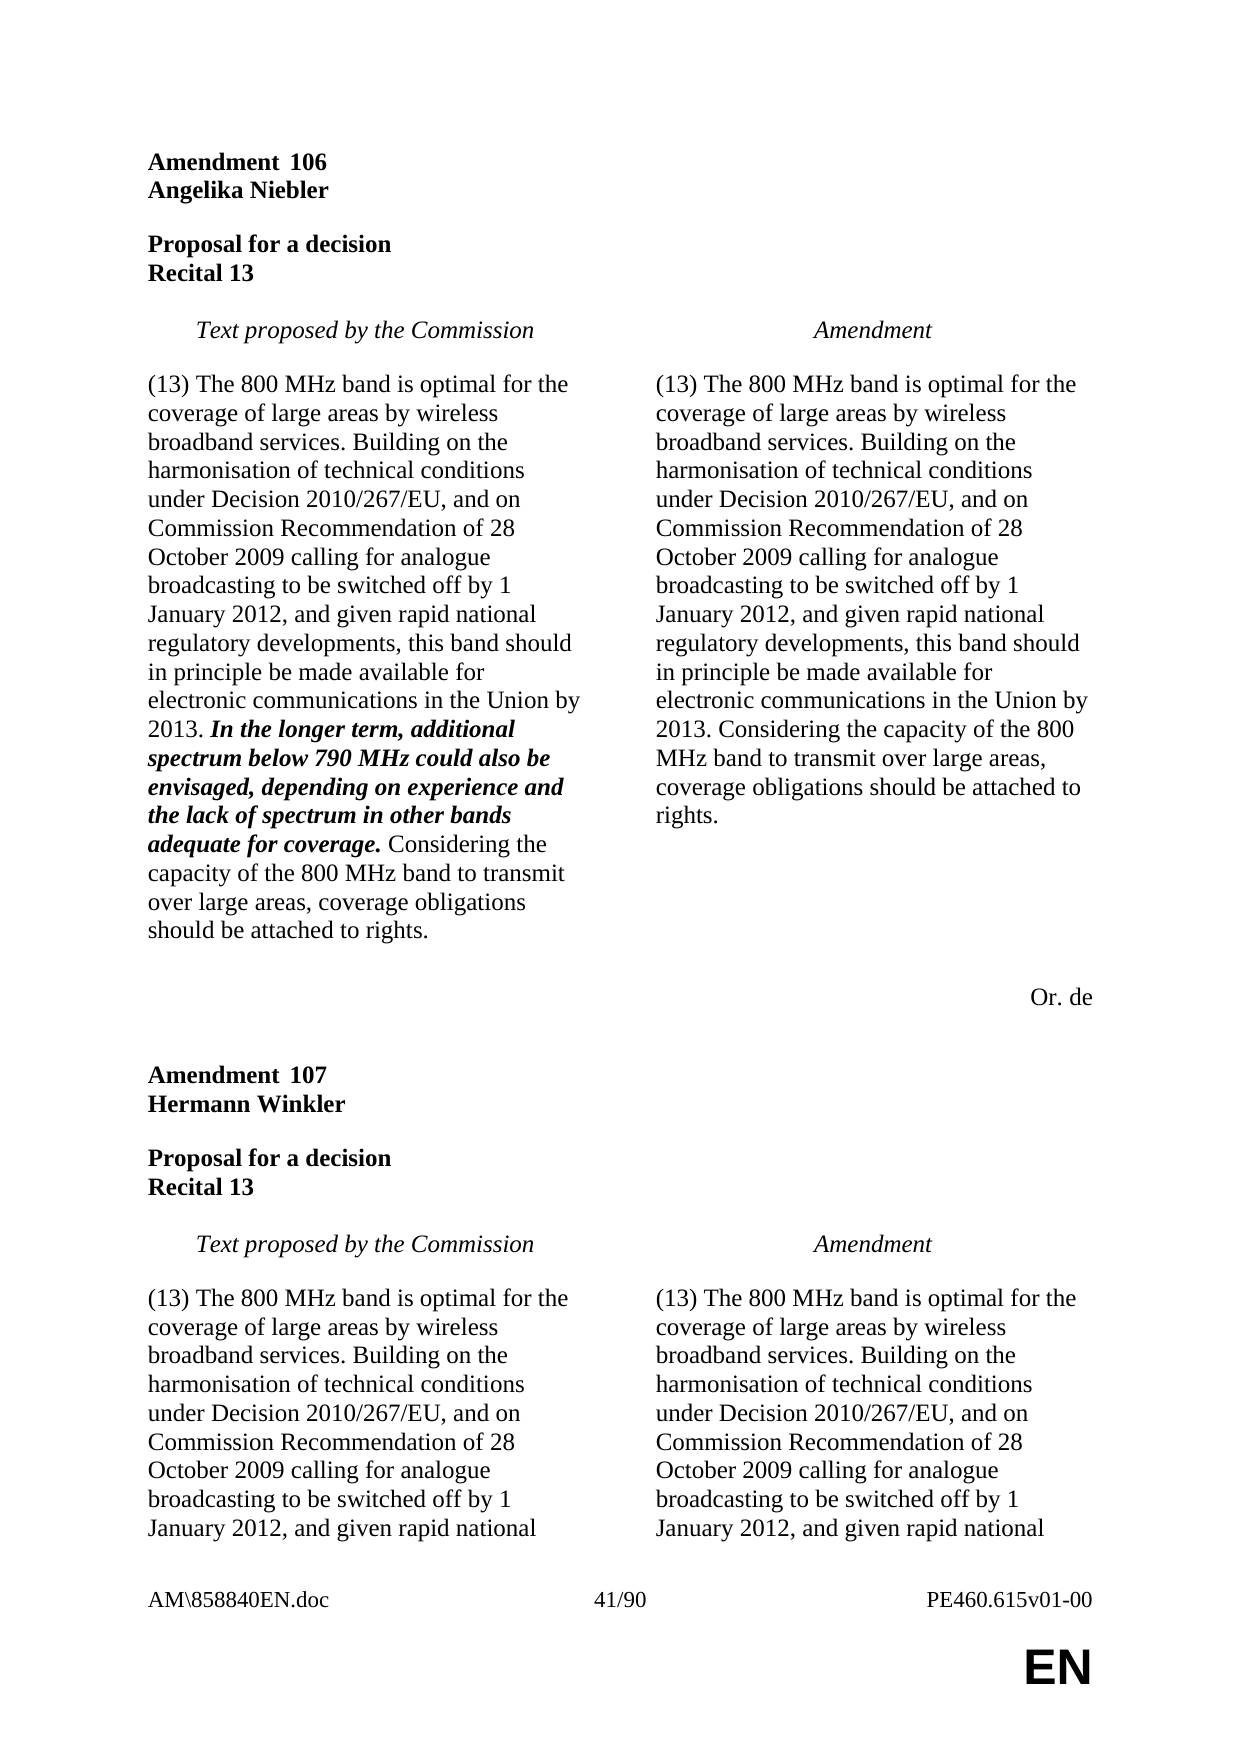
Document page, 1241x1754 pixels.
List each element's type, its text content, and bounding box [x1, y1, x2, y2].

table_cell Amendment [620, 1229, 1128, 1283]
text <DocAmend>Proposal for a decision</DocAmend> [148, 1143, 1093, 1172]
table_cell (13) The 800 MHz band is optimal for the coverage of large areas by wireless broadband services. Building on the harmonisation of technical conditions under Decision 2010/267/EU, and on Commission Recommendation of 28 October 2009 calling for analogue broadcasting to be switched off by 1 January 2012, and given rapid national regulatory developments, this band should in principle be made available for electronic communications in the Union by 2013. Considering the capacity of the 800 MHz band to transmit over large areas, coverage obligations should be attached to rights. [620, 369, 1128, 957]
table_cell (13) The 800 MHz band is optimal for the coverage of large areas by wireless broadband services. Building on the harmonisation of technical conditions under Decision 2010/267/EU, and on Commission Recommendation of 28 October 2009 calling for analogue broadcasting to be switched off by 1 January 2012, and given rapid national [112, 1283, 620, 1542]
text <Members>Hermann Winkler</Members> [148, 1089, 1093, 1118]
table_header [112, 1201, 1128, 1229]
text <Article>Recital 13 </Article> [148, 258, 1093, 287]
table_cell (13) The 800 MHz band is optimal for the coverage of large areas by wireless broadband services. Building on the harmonisation of technical conditions under Decision 2010/267/EU, and on Commission Recommendation of 28 October 2009 calling for analogue broadcasting to be switched off by 1 January 2012, and given rapid national regulatory developments, this band should in principle be made available for electronic communications in the Union by 2013. In the longer term, additional spectrum below 790 MHz could also be envisaged, depending on experience and the lack of spectrum in other bands adequate for coverage. Considering the capacity of the 800 MHz band to transmit over large areas, coverage obligations should be attached to rights. [112, 369, 620, 957]
table_cell Amendment [620, 316, 1128, 369]
table_cell (13) The 800 MHz band is optimal for the coverage of large areas by wireless broadband services. Building on the harmonisation of technical conditions under Decision 2010/267/EU, and on Commission Recommendation of 28 October 2009 calling for analogue broadcasting to be switched off by 1 January 2012, and given rapid national [620, 1283, 1128, 1542]
text Or. <Original>{DE}de</Original> [148, 982, 1093, 1011]
table_header [112, 287, 1128, 316]
table_cell Text proposed by the Commission [112, 1229, 620, 1283]
text <DocAmend>Proposal for a decision</DocAmend> [148, 229, 1093, 258]
text <Amend>Amendment <NumAm>106</NumAm> [148, 147, 1093, 176]
table_cell Text proposed by the Commission [112, 316, 620, 369]
text <Article>Recital 13 </Article> [148, 1172, 1093, 1201]
text <Amend>Amendment <NumAm>107</NumAm> [148, 1061, 1093, 1089]
text <Members>Angelika Niebler</Members> [148, 176, 1093, 204]
